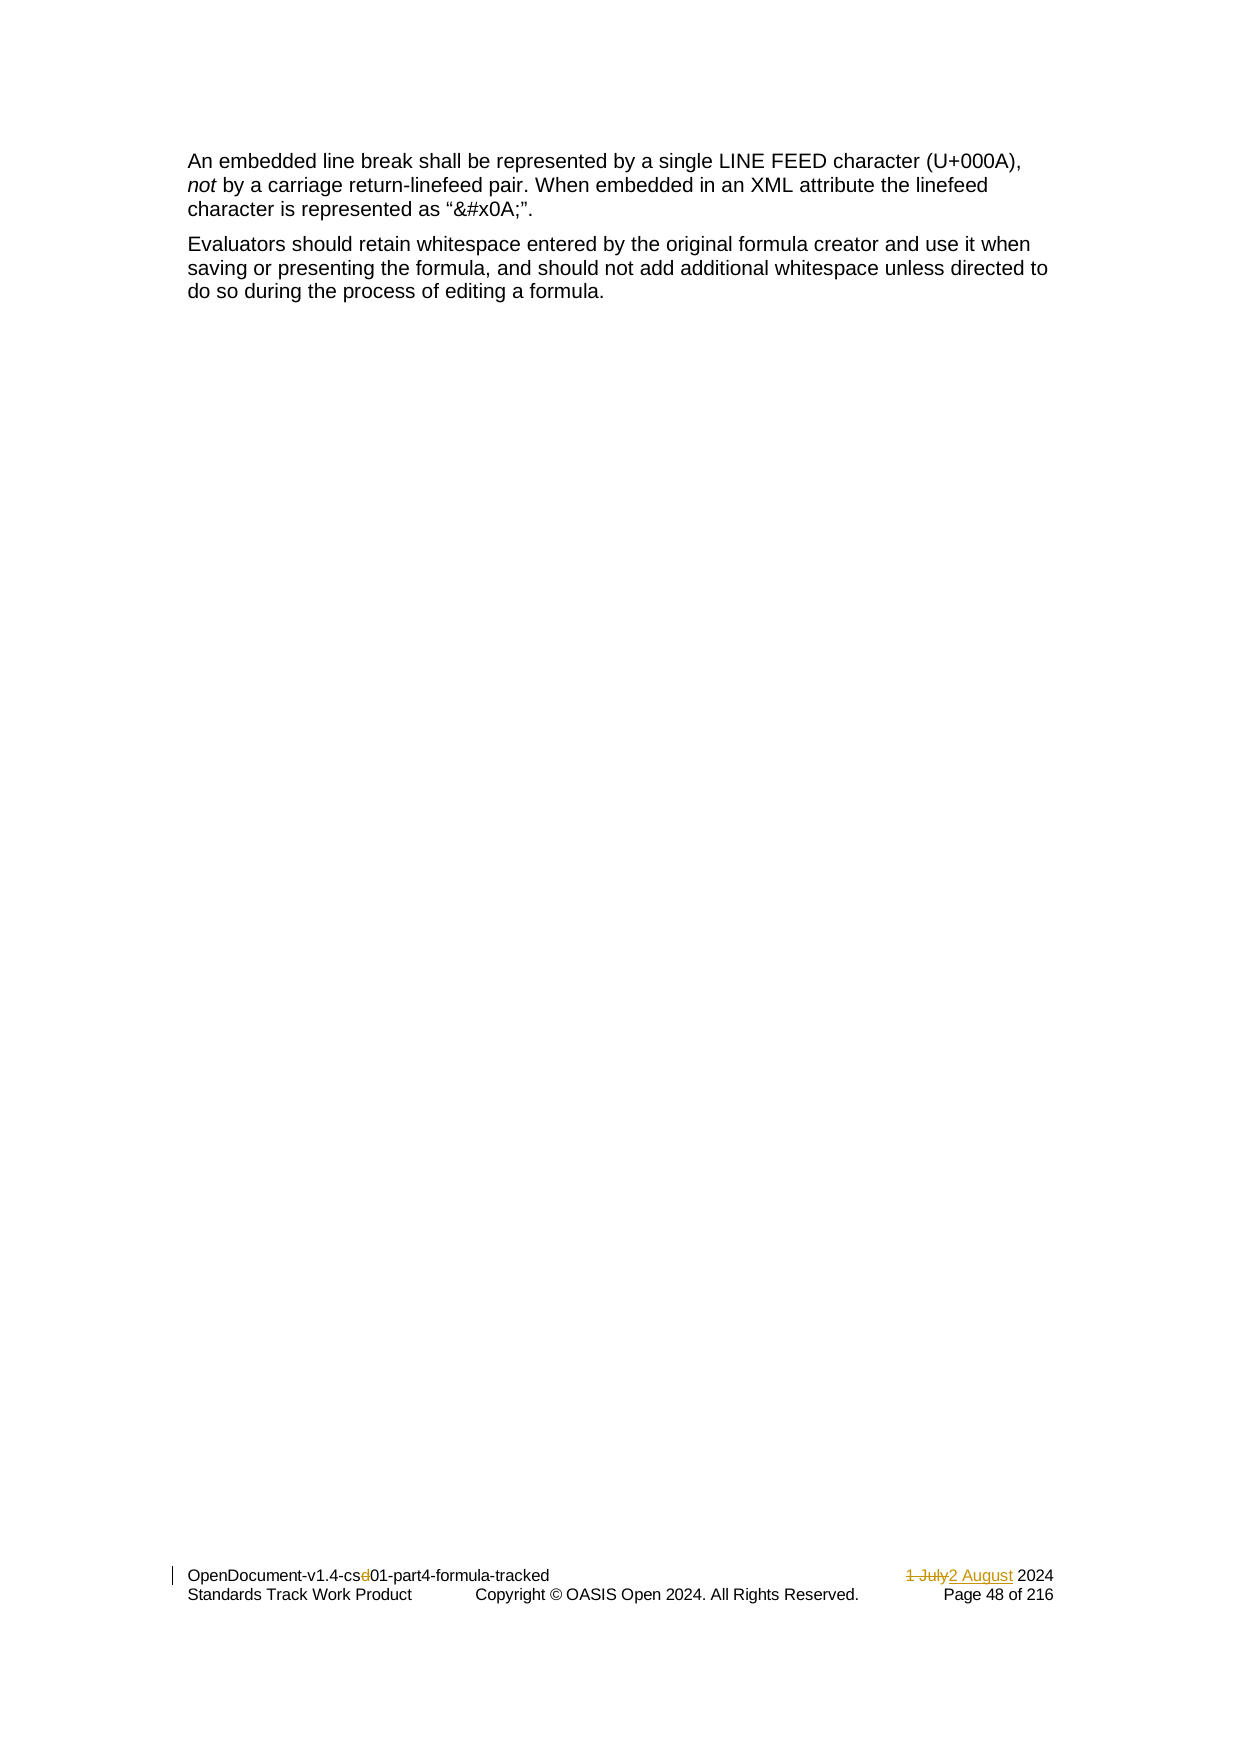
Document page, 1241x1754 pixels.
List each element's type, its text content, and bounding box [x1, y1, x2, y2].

text An embedded line break shall be represented by a single LINE FEED character (U+000A), not by a carriage return-linefeed pair. When embedded in an XML attribute the linefeed character is represented as “&#x0A;”. [187, 150, 1053, 221]
text Evaluators should retain whitespace entered by the original formula creator and use it when saving or presenting the formula, and should not add additional whitespace unless directed to do so during the process of editing a formula. [187, 233, 1053, 303]
